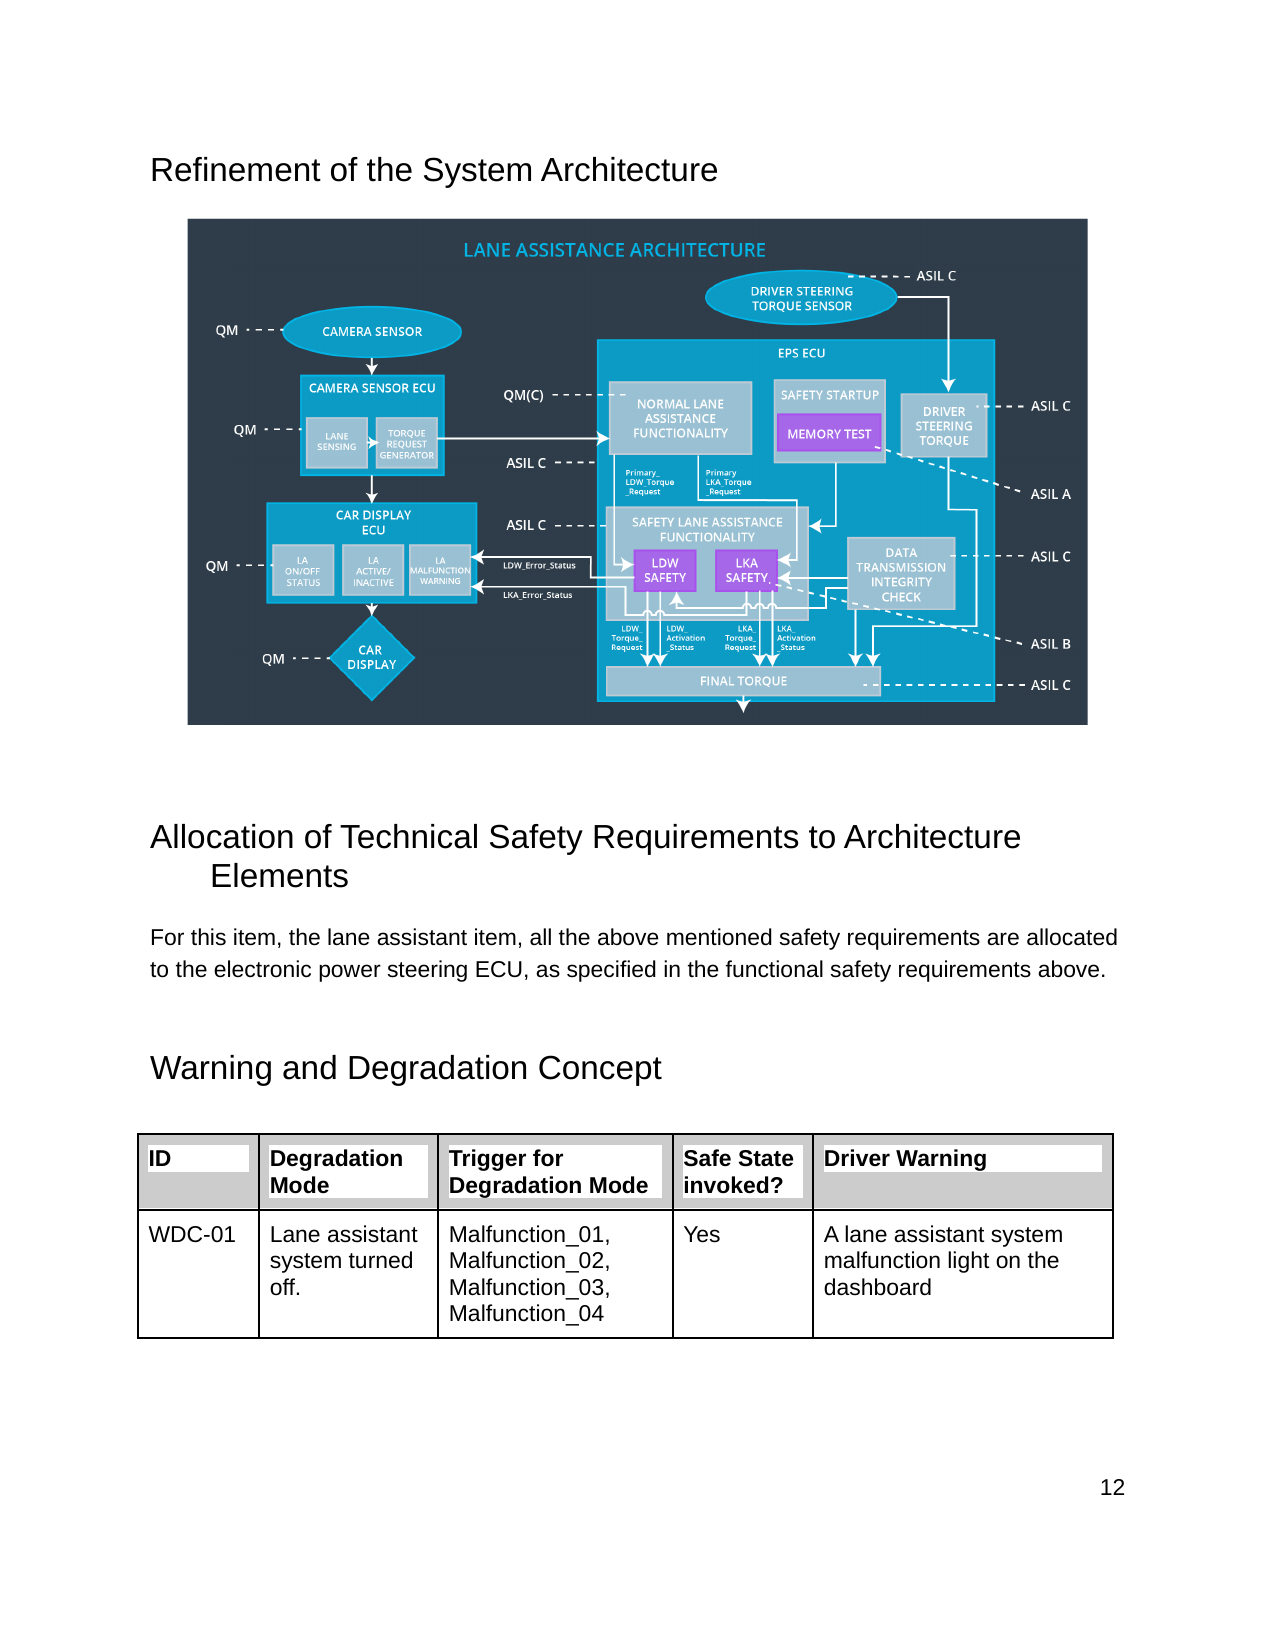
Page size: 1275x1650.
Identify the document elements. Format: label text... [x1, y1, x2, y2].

subtitle Refinement of the System Architecture [150, 150, 1125, 188]
table_cell A lane assistant system malfunction light on the dashboard [814, 1211, 1112, 1337]
table_header ID [139, 1135, 258, 1208]
table_cell Malfunction_01, Malfunction_02, Malfunction_03, Malfunction_04 [439, 1211, 672, 1337]
table_header Driver Warning [814, 1135, 1112, 1208]
text For this item, the lane assistant item, all the above mentioned safety requirements are allocated to the electronic power steering ECU, as specified in the functional safety requirements above. [150, 924, 1125, 982]
table_header Safe State invoked? [674, 1135, 812, 1208]
subtitle Allocation of Technical Safety Requirements to Architecture Elements [150, 817, 1125, 894]
picture [187, 218, 1088, 725]
subtitle Warning and Degradation Concept [150, 1048, 1125, 1087]
table_header Degradation Mode [260, 1135, 437, 1208]
table_cell Lane assistant system turned off. [260, 1211, 437, 1337]
table_header Trigger for Degradation Mode [439, 1135, 672, 1208]
table_cell Yes [674, 1211, 812, 1337]
table_cell WDC-01 [139, 1211, 258, 1337]
